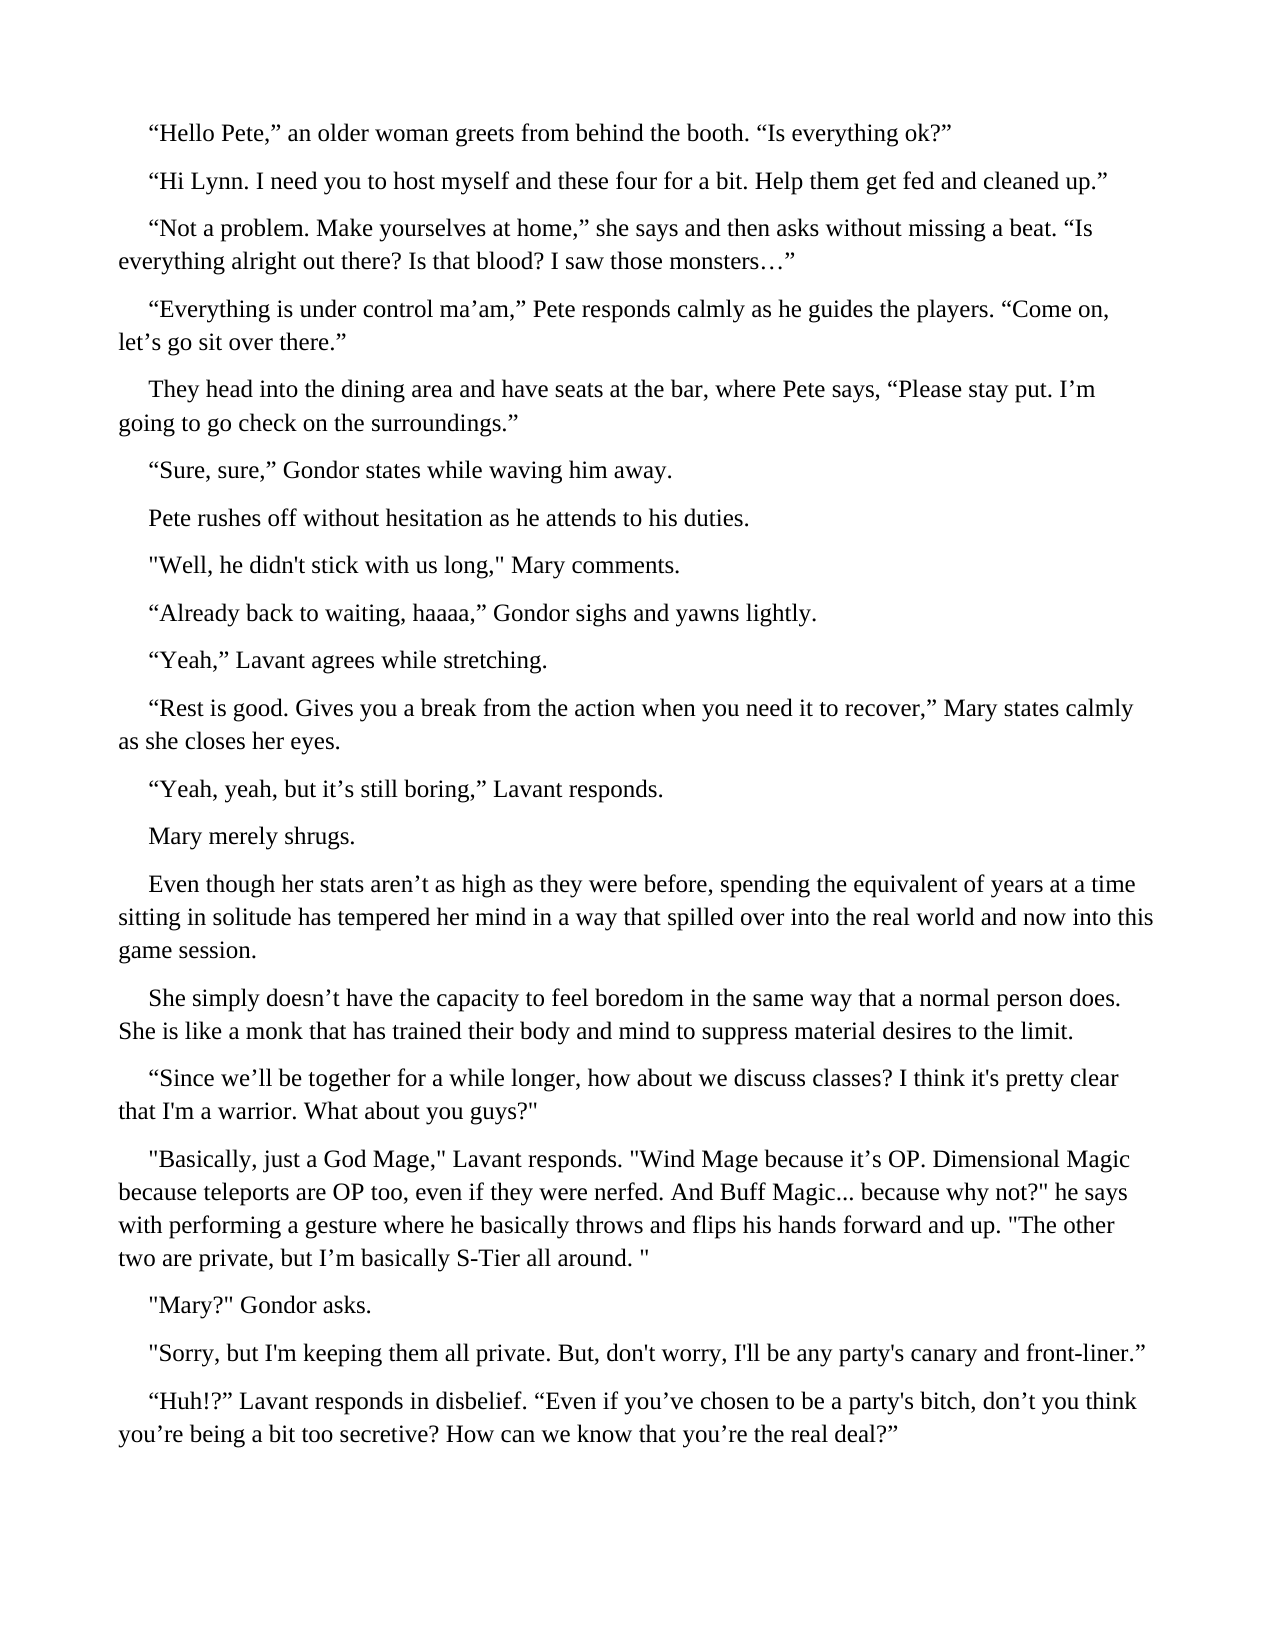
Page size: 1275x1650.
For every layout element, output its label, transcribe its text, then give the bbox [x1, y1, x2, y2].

text “Rest is good. Gives you a break from the action when you need it to recover,” Mary states calmly as she closes her eyes. [118, 693, 1157, 755]
text “Everything is under control ma’am,” Pete responds calmly as he guides the players. “Come on, let’s go sit over there.” [118, 294, 1157, 356]
text "Sorry, but I'm keeping them all private. But, don't worry, I'll be any party's canary and front-liner.” [118, 1338, 1157, 1367]
text “Sure, sure,” Gondor states while waving him away. [118, 455, 1157, 484]
text She simply doesn’t have the capacity to feel boredom in the same way that a normal person does. She is like a monk that has trained their body and mind to suppress material desires to the limit. [118, 983, 1157, 1044]
text "Mary?" Gondor asks. [118, 1291, 1157, 1319]
text “Yeah, yeah, but it’s still boring,” Lavant responds. [118, 774, 1157, 803]
text “Since we’ll be together for a while longer, how about we discuss classes? I think it's pretty clear that I'm a warrior. What about you guys?" [118, 1063, 1157, 1125]
text Mary merely shrugs. [118, 821, 1157, 850]
text "Basically, just a God Mage," Lavant responds. "Wind Mage because it’s OP. Dimensional Magic because teleports are OP too, even if they were nerfed. And Buff Magic... because why not?" he says with performing a gesture where he basically throws and flips his hands forward and up. "The other two are private, but I’m basically S-Tier all around. " [118, 1144, 1157, 1272]
text "Well, he didn't stick with us long," Mary comments. [118, 550, 1157, 579]
text “Already back to waiting, haaaa,” Gondor sighs and yawns lightly. [118, 598, 1157, 627]
text “Hello Pete,” an older woman greets from behind the booth. “Is everything ok?” [118, 118, 1157, 147]
text “Yeah,” Lavant agrees while stretching. [118, 646, 1157, 674]
text “Not a problem. Make yourselves at home,” she says and then asks without missing a beat. “Is everything alright out there? Is that blood? I saw those monsters…” [118, 213, 1157, 275]
text “Hi Lynn. I need you to host myself and these four for a bit. Help them get fed and cleaned up.” [118, 166, 1157, 194]
text Pete rushes off without hesitation as he attends to his duties. [118, 503, 1157, 532]
text Even though her stats aren’t as high as they were before, spending the equivalent of years at a time sitting in solitude has tempered her mind in a way that spilled over into the real world and now into this game session. [118, 869, 1157, 964]
text They head into the dining area and have seats at the bar, where Pete says, “Please stay put. I’m going to go check on the surroundings.” [118, 374, 1157, 436]
text “Huh!?” Lavant responds in disbelief. “Even if you’ve chosen to be a party's bitch, don’t you think you’re being a bit too secretive? How can we know that you’re the real deal?” [118, 1386, 1157, 1448]
